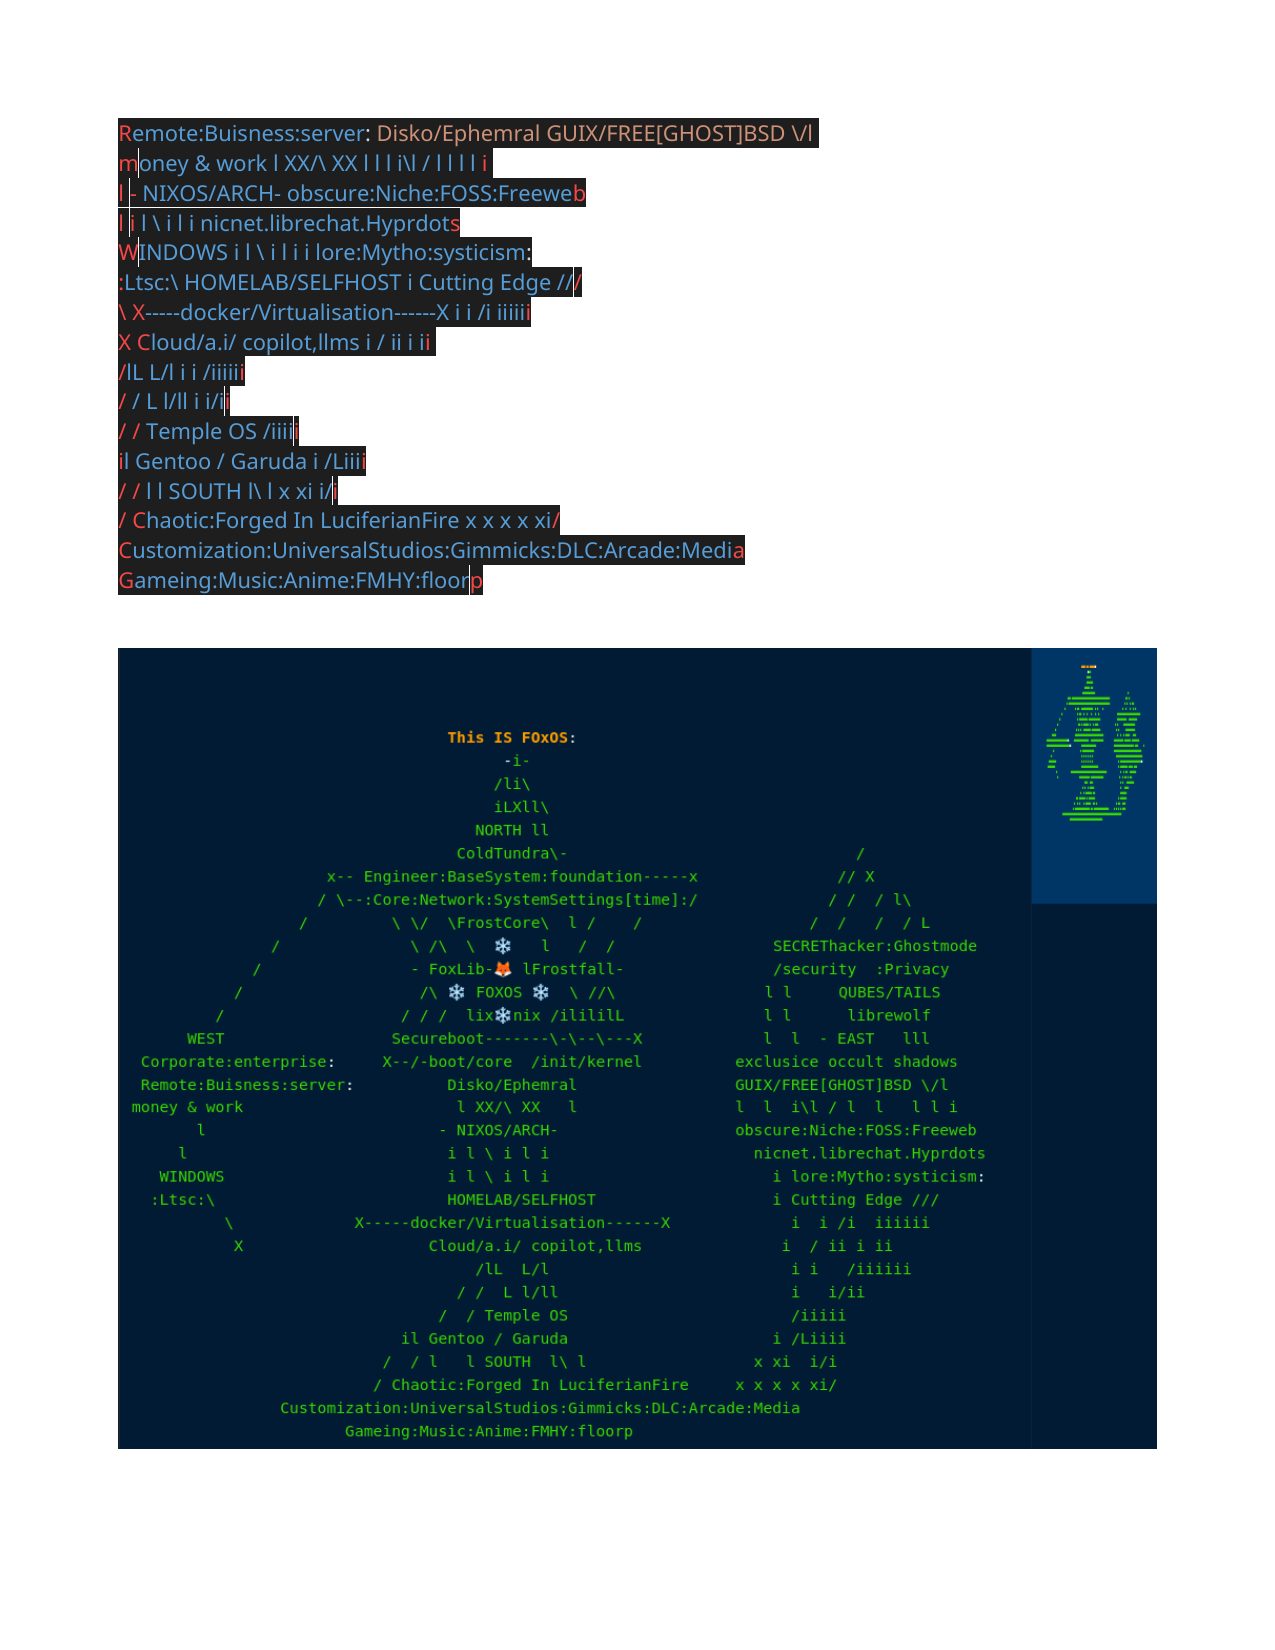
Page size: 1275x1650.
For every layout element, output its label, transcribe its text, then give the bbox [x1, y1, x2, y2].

text :Ltsc:\ HOMELAB/SELFHOST i Cutting Edge /// [118, 267, 1157, 297]
picture [118, 648, 1157, 1449]
text / Chaotic:Forged In LuciferianFire x x x x xi/ [118, 505, 1157, 535]
text money & work l XX/\ XX l l l i\l / l l l l i [118, 148, 1157, 178]
text X Cloud/a.i/ copilot,llms i / ii i ii [118, 327, 1157, 356]
text Remote:Buisness:server: Disko/Ephemral GUIX/FREE[GHOST]BSD \/l [118, 118, 1157, 148]
text WINDOWS i l \ i l i i lore:Mytho:systicism: [118, 237, 1157, 267]
text / / Temple OS /iiiii [118, 416, 1157, 446]
text l - NIXOS/ARCH- obscure:Niche:FOSS:Freeweb [118, 178, 1157, 207]
text l i l \ i l i nicnet.librechat.Hyprdots [118, 207, 1157, 237]
text Customization:UniversalStudios:Gimmicks:DLC:Arcade:Media [118, 535, 1157, 565]
text Gameing:Music:Anime:FMHY:floorp [118, 565, 1157, 595]
text / / l l SOUTH l\ l x xi i/i [118, 476, 1157, 505]
text il Gentoo / Garuda i /Liiii [118, 446, 1157, 476]
text /lL L/l i i /iiiiii [118, 356, 1157, 386]
text / / L l/ll i i/ii [118, 386, 1157, 416]
text \ X-----docker/Virtualisation------X i i /i iiiiii [118, 297, 1157, 327]
